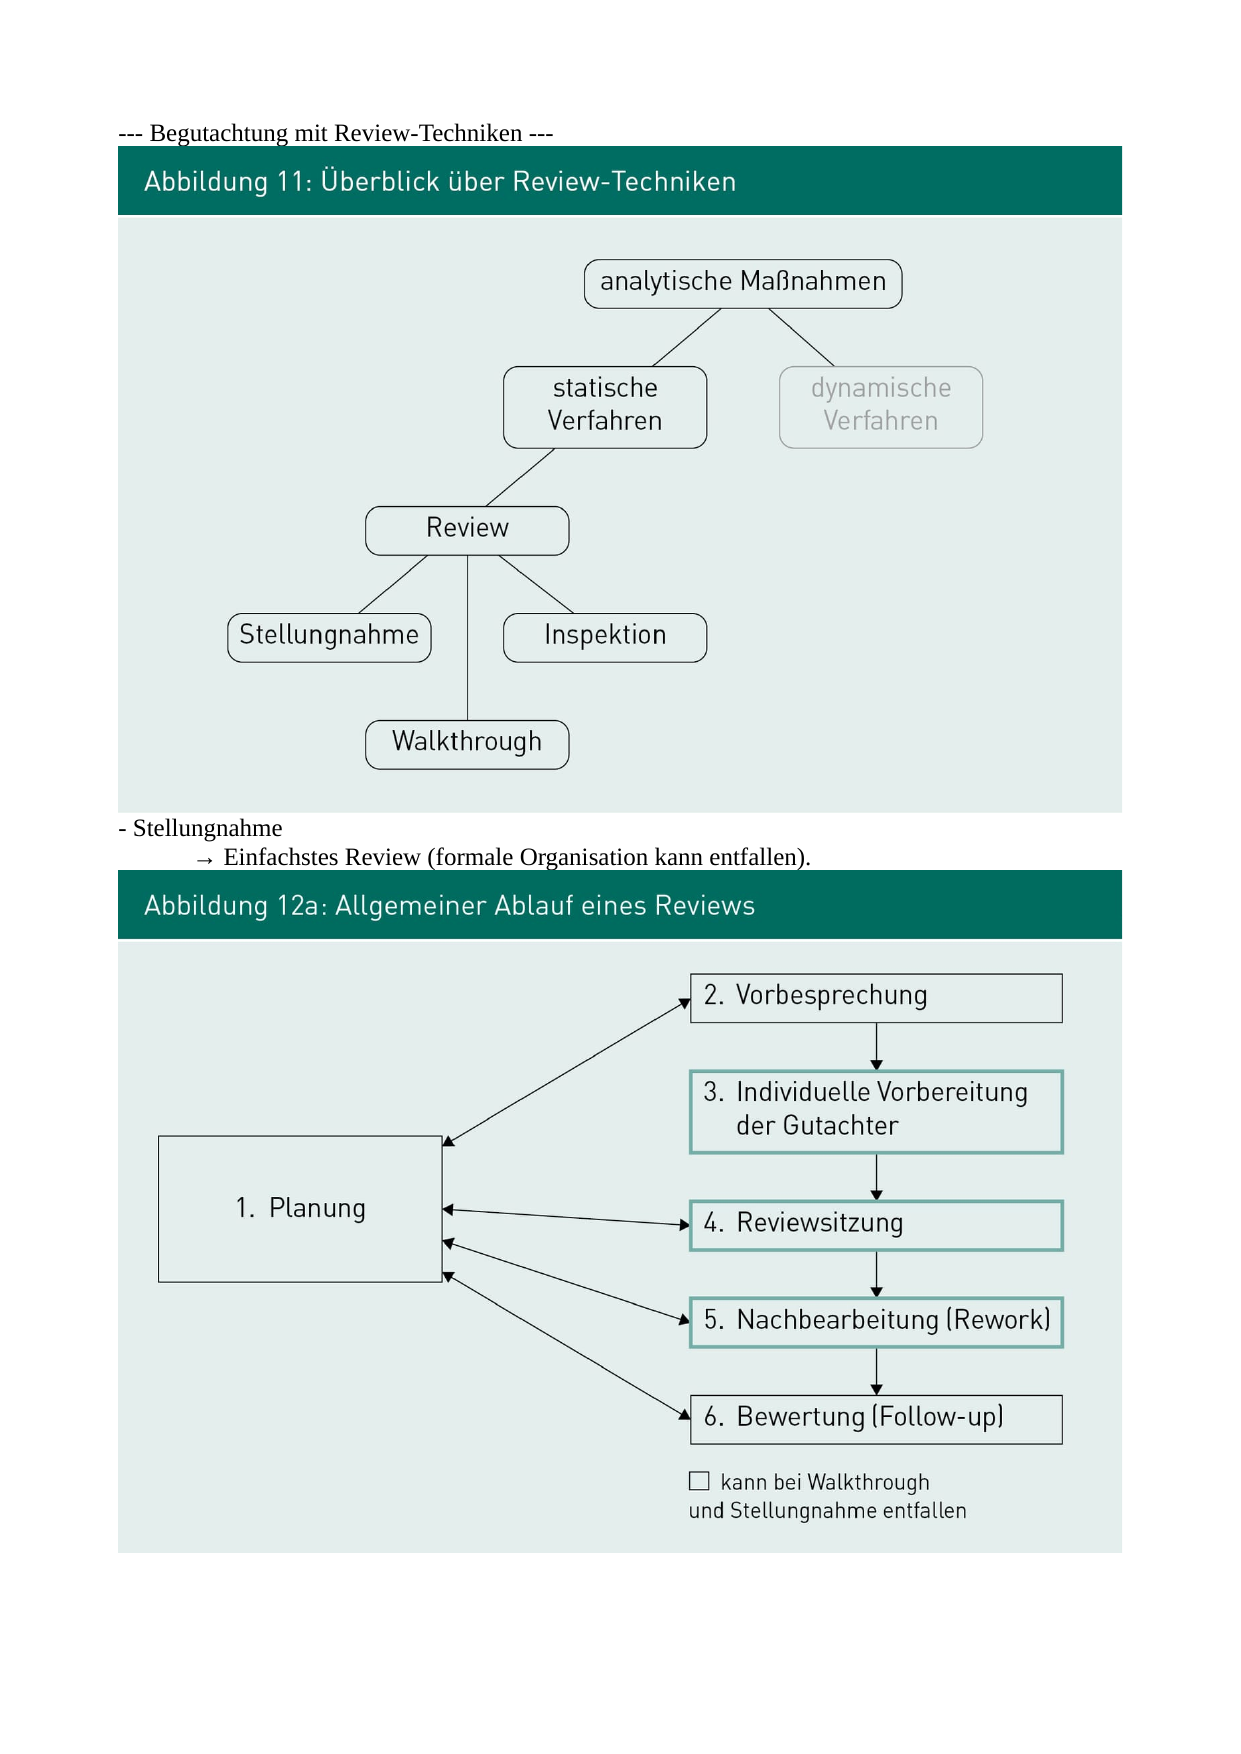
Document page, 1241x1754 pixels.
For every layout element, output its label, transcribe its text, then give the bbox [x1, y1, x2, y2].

picture [118, 870, 1123, 1553]
text --- Begutachtung mit Review-Techniken --- [118, 118, 1122, 146]
text - Stellungnahme [118, 813, 1122, 842]
picture [118, 146, 1123, 813]
text → Einfachstes Review (formale Organisation kann entfallen). [118, 842, 1122, 870]
